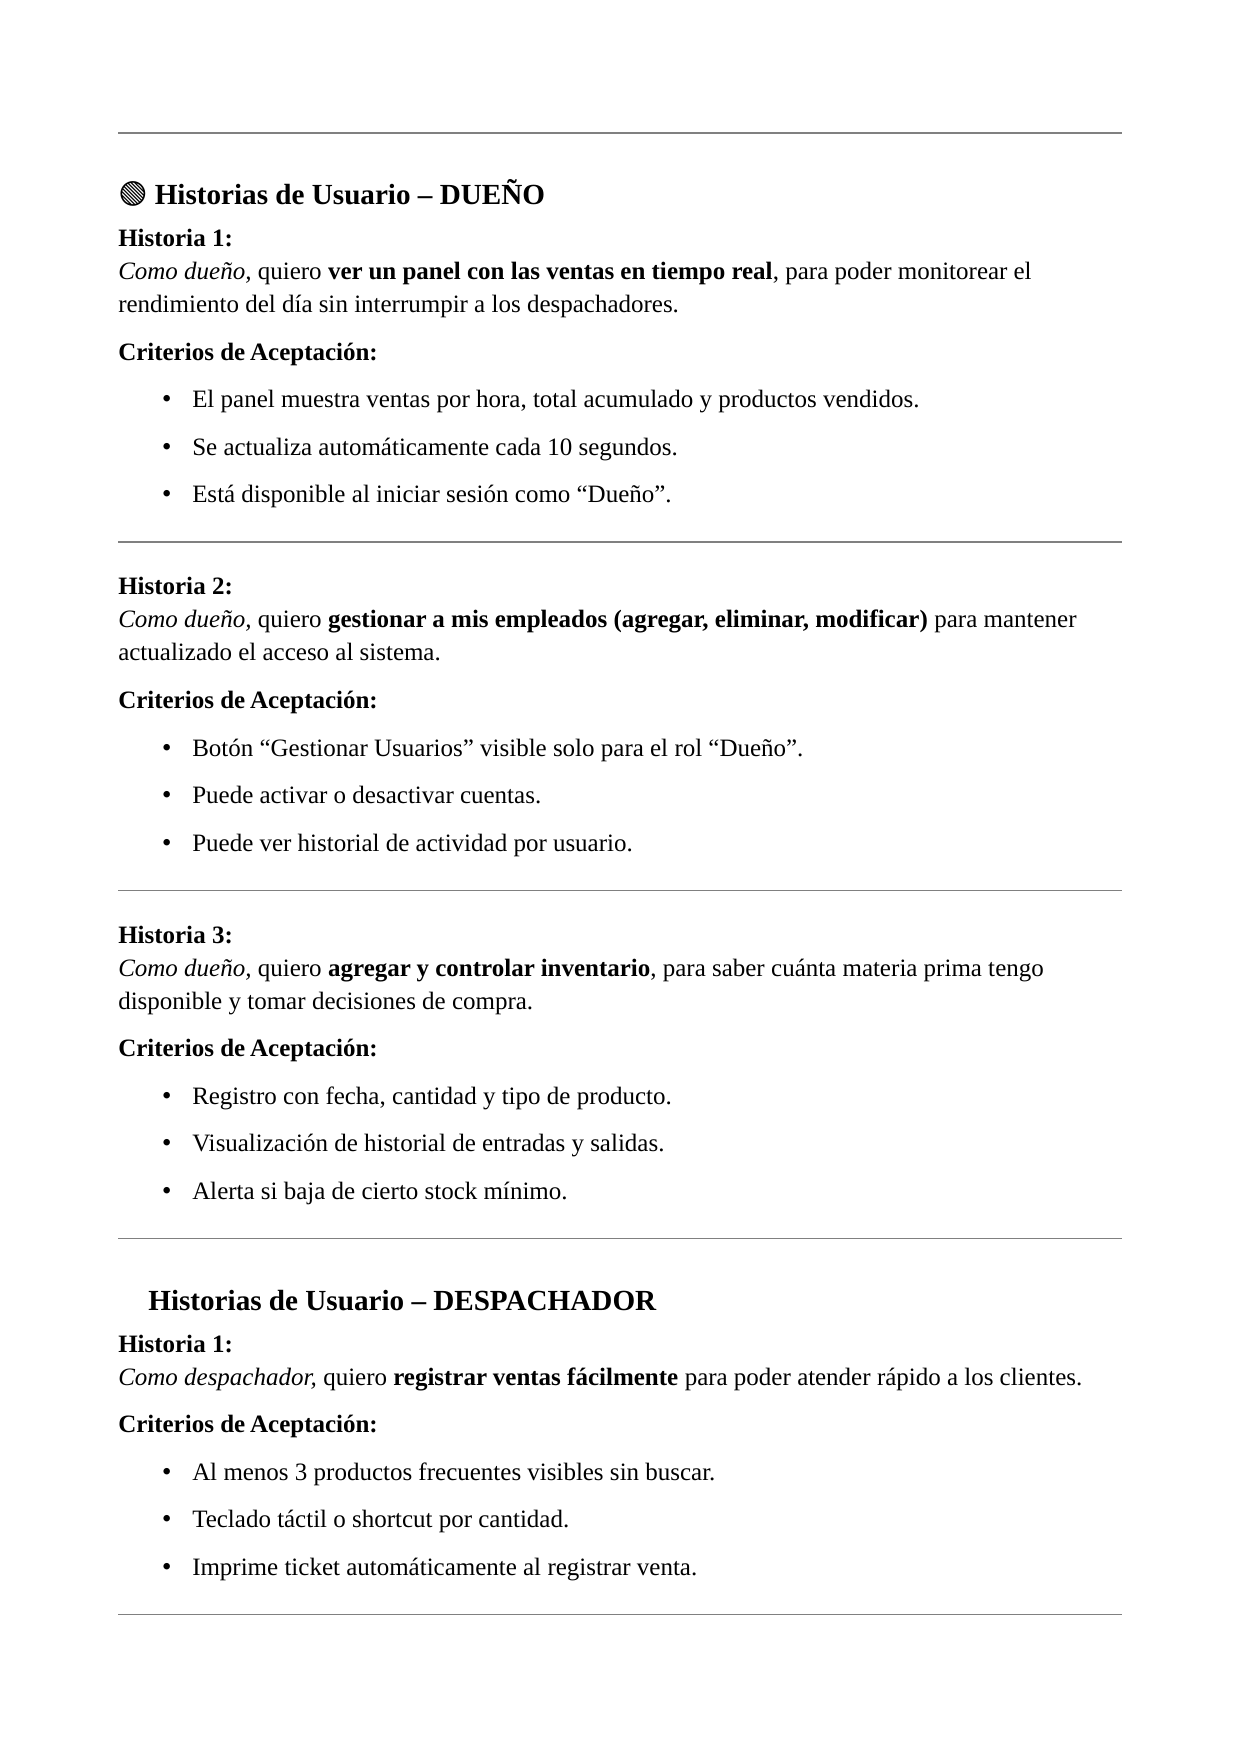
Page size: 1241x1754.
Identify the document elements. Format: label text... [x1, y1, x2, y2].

text Historia 1: Como dueño, quiero ver un panel con las ventas en tiempo real, para poder monitorear el rendimiento del día sin interrumpir a los despachadores. [118, 223, 1122, 318]
list Puede ver historial de actividad por usuario. [162, 828, 1122, 857]
list Está disponible al iniciar sesión como “Dueño”. [162, 479, 1122, 508]
list Visualización de historial de entradas y salidas. [162, 1128, 1122, 1157]
text Criterios de Aceptación: [118, 337, 1122, 365]
list Alerta si baja de cierto stock mínimo. [162, 1176, 1122, 1205]
text Historia 3: Como dueño, quiero agregar y controlar inventario, para saber cuánta materia prima tengo disponible y tomar decisiones de compra. [118, 920, 1122, 1014]
list Botón “Gestionar Usuarios” visible solo para el rol “Dueño”. [162, 733, 1122, 761]
text Criterios de Aceptación: [118, 1409, 1122, 1438]
text Historia 2: Como dueño, quiero gestionar a mis empleados (agregar, eliminar, modificar) para mantener actualizado el acceso al sistema. [118, 571, 1122, 666]
subtitle 🟢 Historias de Usuario – DUEÑO [118, 177, 1122, 211]
text Historia 1: Como despachador, quiero registrar ventas fácilmente para poder atender rápido a los clientes. [118, 1329, 1122, 1390]
list Imprime ticket automáticamente al registrar venta. [162, 1552, 1122, 1581]
list Se actualiza automáticamente cada 10 segundos. [162, 432, 1122, 461]
list Registro con fecha, cantidad y tipo de producto. [162, 1081, 1122, 1110]
text Criterios de Aceptación: [118, 685, 1122, 714]
list Al menos 3 productos frecuentes visibles sin buscar. [162, 1457, 1122, 1486]
list El panel muestra ventas por hora, total acumulado y productos vendidos. [162, 384, 1122, 413]
list Puede activar o desactivar cuentas. [162, 780, 1122, 809]
list Teclado táctil o shortcut por cantidad. [162, 1504, 1122, 1533]
subtitle 🔵 Historias de Usuario – DESPACHADOR [118, 1283, 1122, 1316]
text Criterios de Aceptación: [118, 1033, 1122, 1062]
